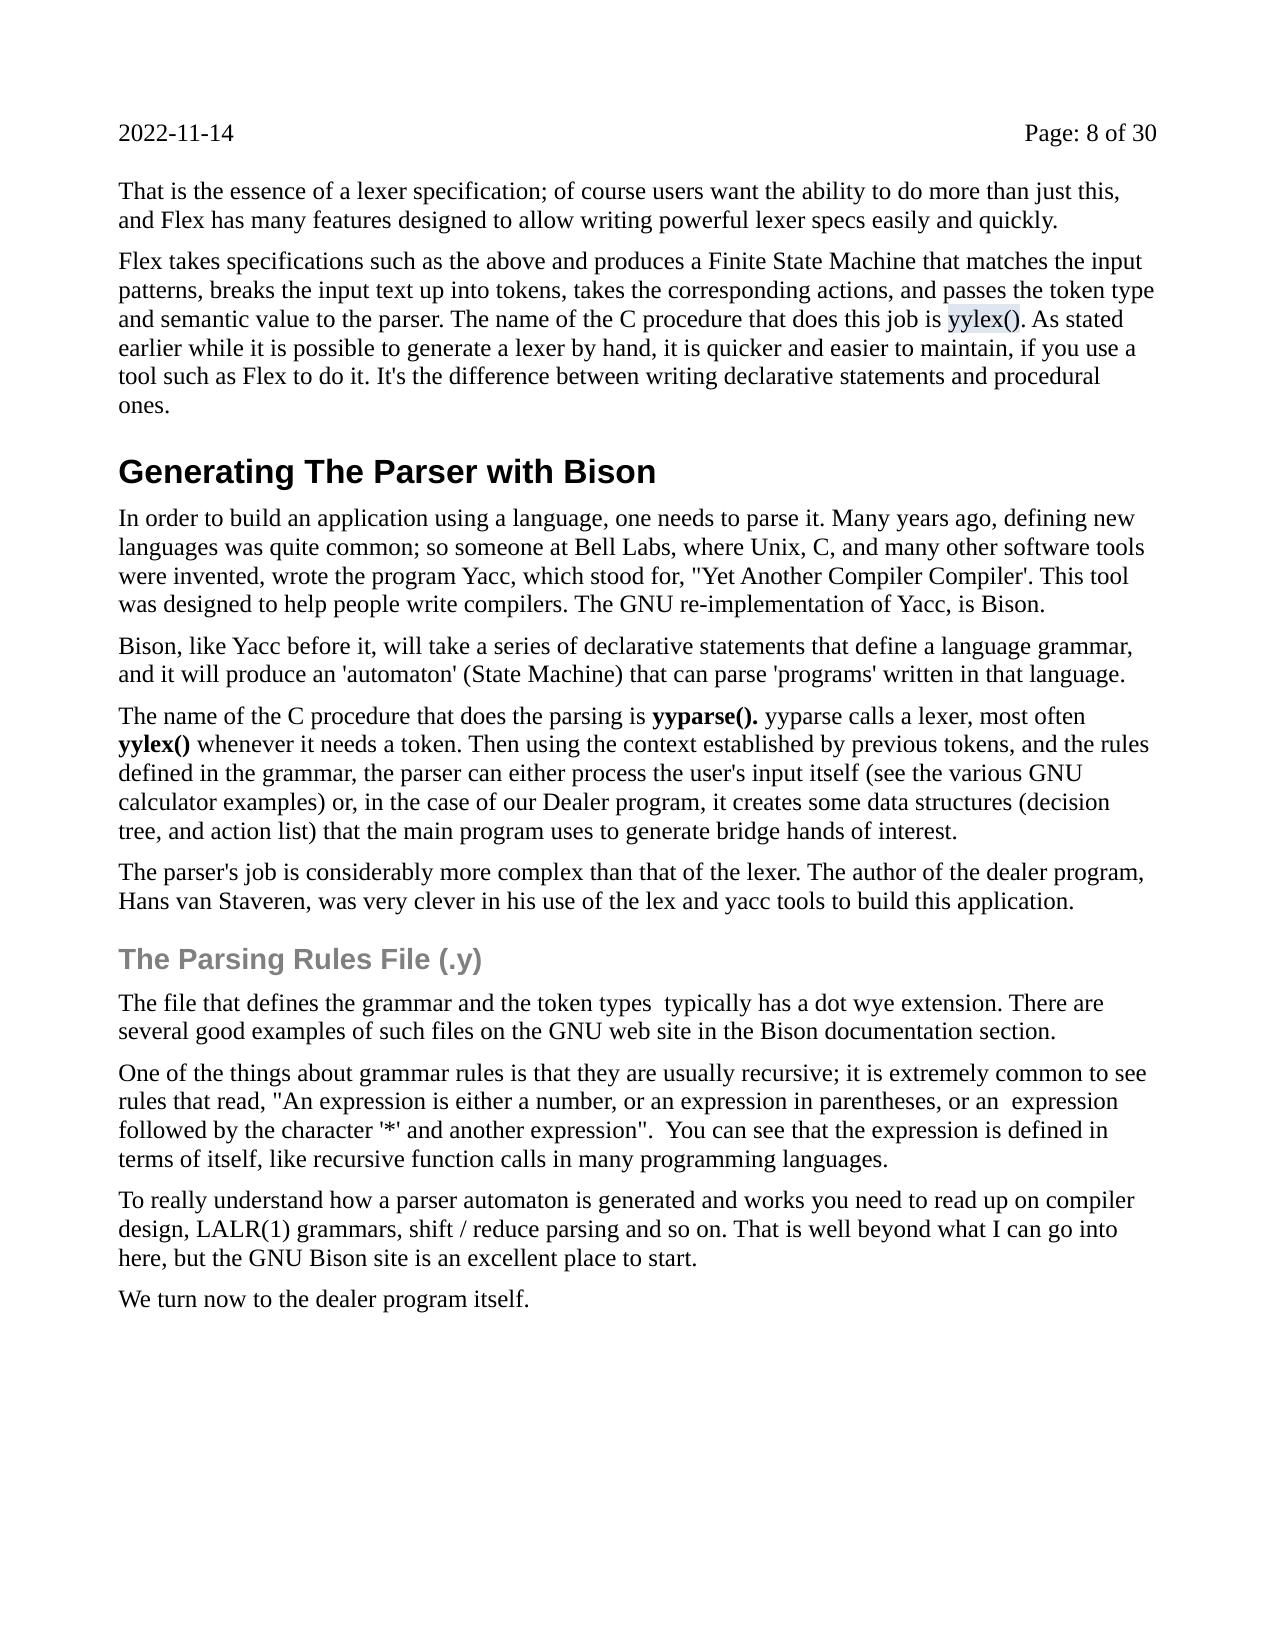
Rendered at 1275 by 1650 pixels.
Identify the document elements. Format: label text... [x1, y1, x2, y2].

text The parser's job is considerably more complex than that of the lexer. The author of the dealer program, Hans van Staveren, was very clever in his use of the lex and yacc tools to build this application. [118, 857, 1157, 914]
text To really understand how a parser automaton is generated and works you need to read up on compiler design, LALR(1) grammars, shift / reduce parsing and so on. That is well beyond what I can go into here, but the GNU Bison site is an excellent place to start. [118, 1185, 1157, 1271]
text The file that defines the grammar and the token types typically has a dot wye extension. There are several good examples of such files on the GNU web site in the Bison documentation section. [118, 988, 1157, 1045]
text One of the things about grammar rules is that they are usually recursive; it is extremely common to see rules that read, "An expression is either a number, or an expression in parentheses, or an expression followed by the character '*' and another expression". You can see that the expression is defined in terms of itself, like recursive function calls in many programming languages. [118, 1058, 1157, 1173]
text That is the essence of a lexer specification; of course users want the ability to do more than just this, and Flex has many features designed to allow writing powerful lexer specs easily and quickly. [118, 176, 1157, 234]
subtitle Generating The Parser with Bison [118, 452, 1157, 491]
subtitle The Parsing Rules File (.y) [118, 942, 1157, 975]
text Flex takes specifications such as the above and produces a Finite State Machine that matches the input patterns, breaks the input text up into tokens, takes the corresponding actions, and passes the token type and semantic value to the parser. The name of the C procedure that does this job is yylex(). As stated earlier while it is possible to generate a lexer by hand, it is quicker and easier to maintain, if you use a tool such as Flex to do it. It's the difference between writing declarative statements and procedural ones. [118, 246, 1157, 419]
text In order to build an application using a language, one needs to parse it. Many years ago, defining new languages was quite common; so someone at Bell Labs, where Unix, C, and many other software tools were invented, wrote the program Yacc, which stood for, "Yet Another Compiler Compiler'. This tool was designed to help people write compilers. The GNU re-implementation of Yacc, is Bison. [118, 503, 1157, 618]
text Bison, like Yacc before it, will take a series of declarative statements that define a language grammar, and it will produce an 'automaton' (State Machine) that can parse 'programs' written in that language. [118, 631, 1157, 688]
text We turn now to the dealer program itself. [118, 1284, 1157, 1313]
text The name of the C procedure that does the parsing is yyparse(). yyparse calls a lexer, most often yylex() whenever it needs a token. Then using the context established by previous tokens, and the rules defined in the grammar, the parser can either process the user's input itself (see the various GNU calculator examples) or, in the case of our Dealer program, it creates some data structures (decision tree, and action list) that the main program uses to generate bridge hands of interest. [118, 701, 1157, 844]
